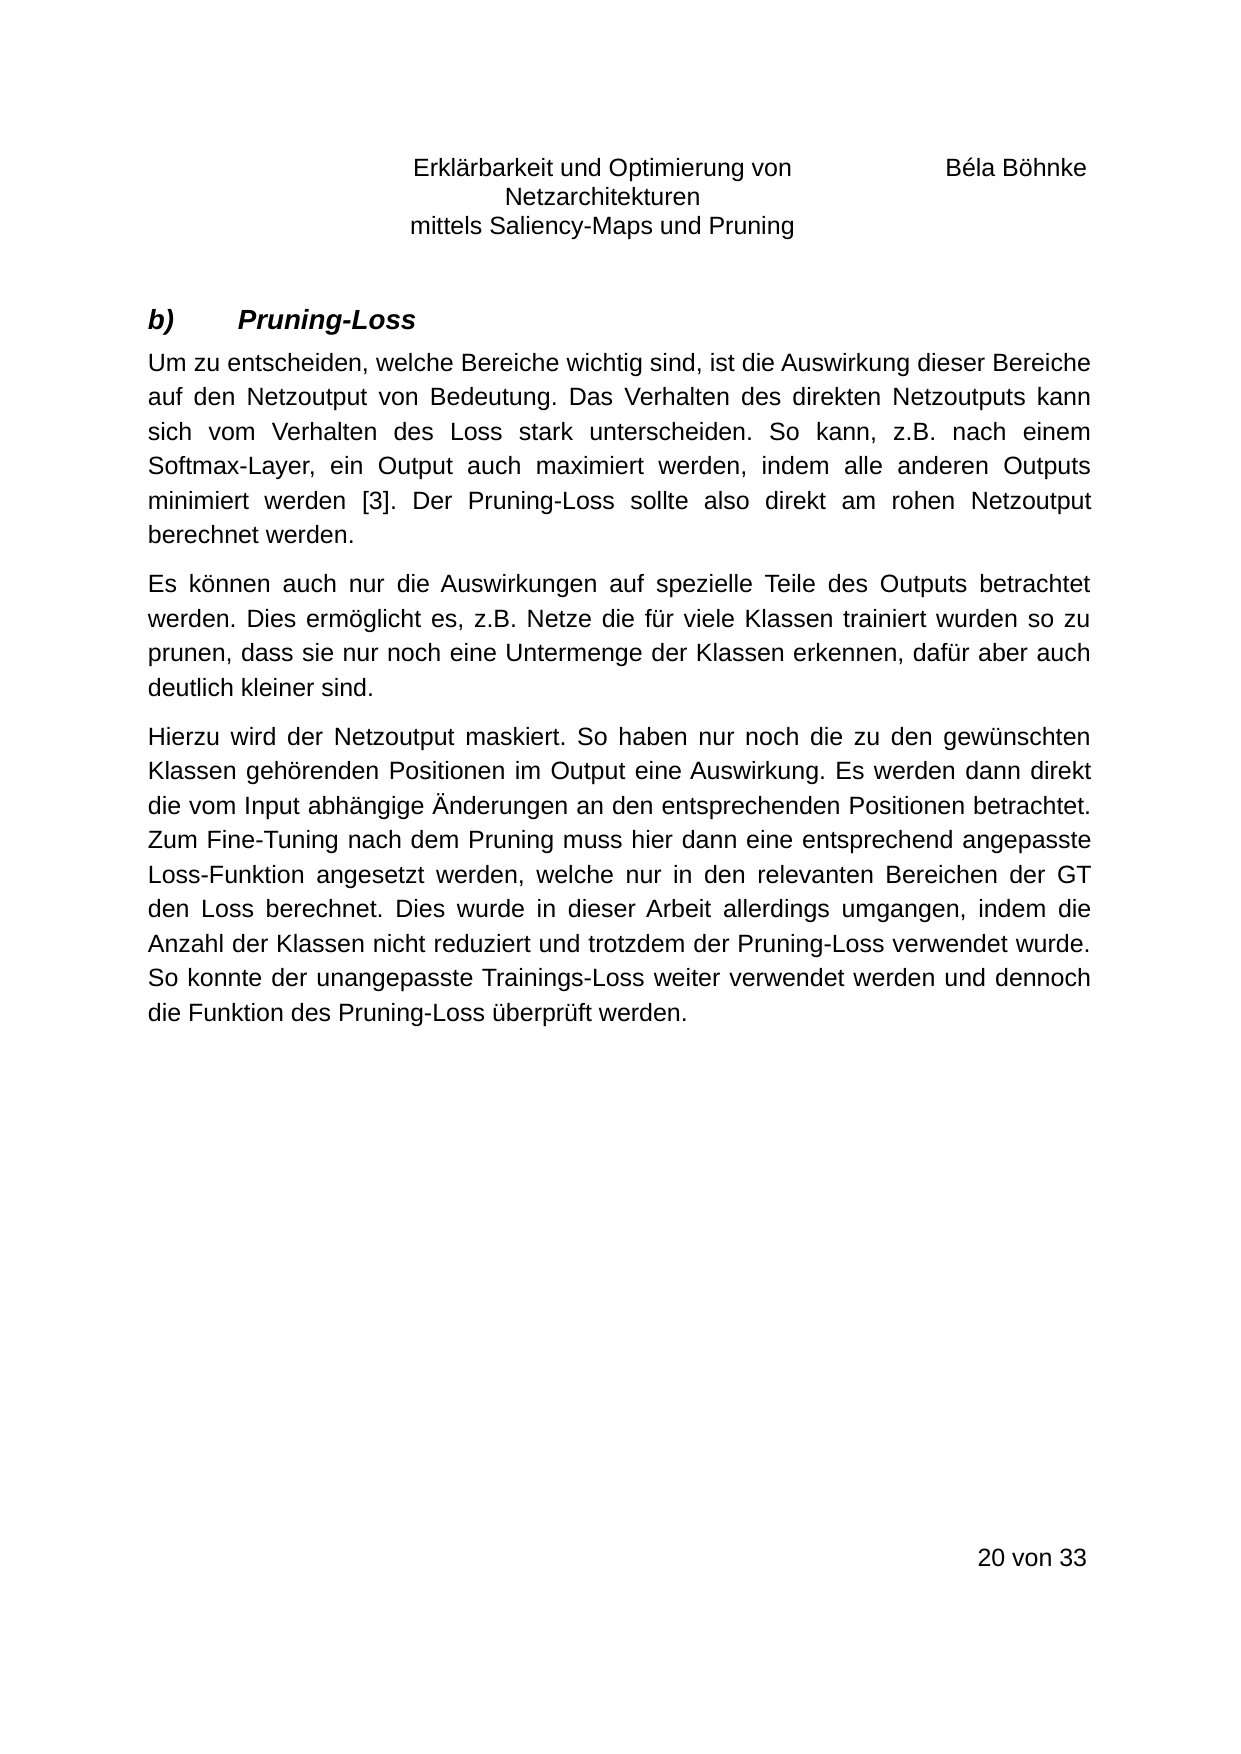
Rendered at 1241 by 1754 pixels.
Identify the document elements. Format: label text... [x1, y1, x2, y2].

text Um zu entscheiden, welche Bereiche wichtig sind, ist die Auswirkung dieser Bereiche auf den Netzoutput von Bedeutung. Das Verhalten des direkten Netzoutputs kann sich vom Verhalten des Loss stark unterscheiden. So kann, z.B. nach einem Softmax-Layer, ein Output auch maximiert werden, indem alle anderen Outputs minimiert werden [3]. Der Pruning-Loss sollte also direkt am rohen Netzoutput berechnet werden. [148, 348, 1093, 549]
subtitle Pruning-Loss [148, 303, 1093, 335]
text Hierzu wird der Netzoutput maskiert. So haben nur noch die zu den gewünschten Klassen gehörenden Positionen im Output eine Auswirkung. Es werden dann direkt die vom Input abhängige Änderungen an den entsprechenden Positionen betrachtet. Zum Fine-Tuning nach dem Pruning muss hier dann eine entsprechend angepasste Loss-Funktion angesetzt werden, welche nur in den relevanten Bereichen der GT den Loss berechnet. Dies wurde in dieser Arbeit allerdings umgangen, indem die Anzahl der Klassen nicht reduziert und trotzdem der Pruning-Loss verwendet wurde. So konnte der unangepasste Trainings-Loss weiter verwendet werden und dennoch die Funktion des Pruning-Loss überprüft werden. [148, 722, 1093, 1026]
text Es können auch nur die Auswirkungen auf spezielle Teile des Outputs betrachtet werden. Dies ermöglicht es, z.B. Netze die für viele Klassen trainiert wurden so zu prunen, dass sie nur noch eine Untermenge der Klassen erkennen, dafür aber auch deutlich kleiner sind. [148, 569, 1093, 702]
